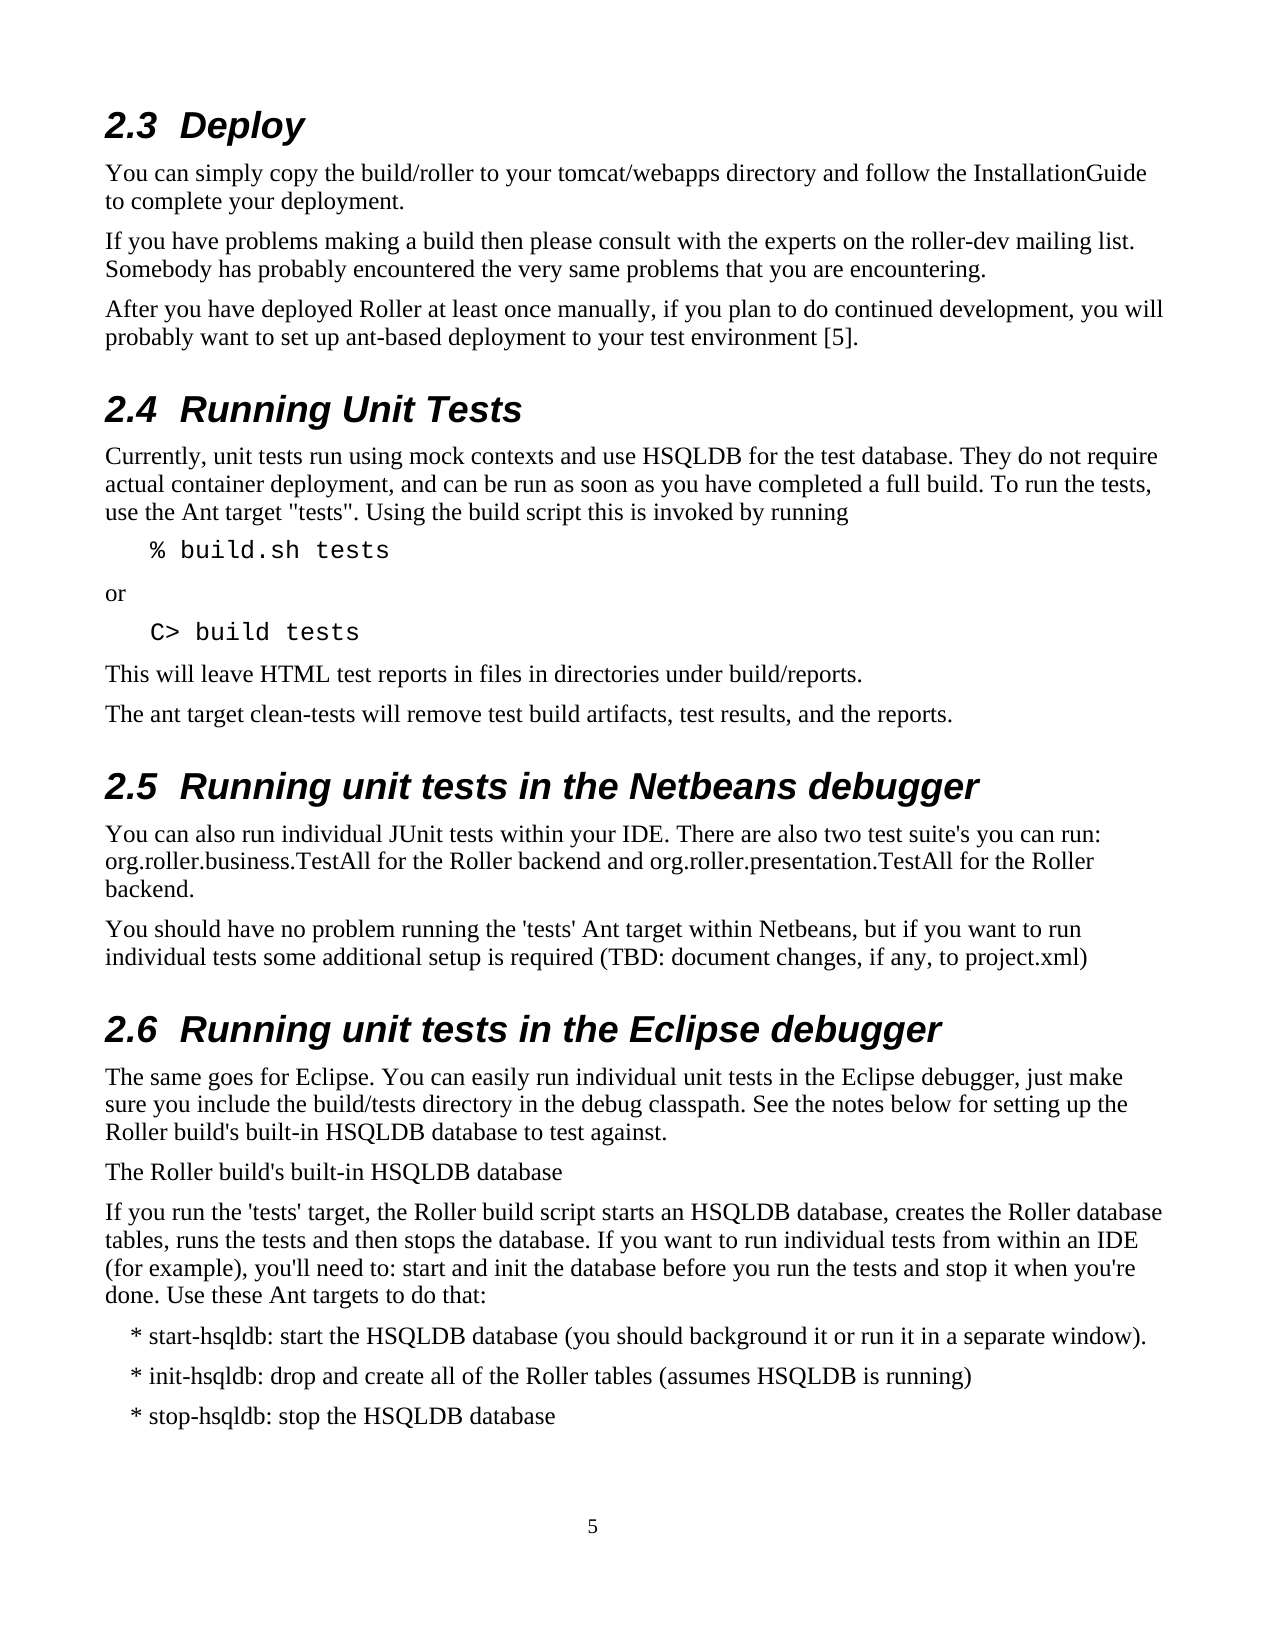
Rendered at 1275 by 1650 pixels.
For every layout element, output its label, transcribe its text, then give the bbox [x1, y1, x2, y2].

text After you have deployed Roller at least once manually, if you plan to do continued development, you will probably want to set up ant-based deployment to your test environment [5]. [105, 295, 1170, 351]
subtitle Running unit tests in the Eclipse debugger [105, 1008, 1170, 1050]
text Currently, unit tests run using mock contexts and use HSQLDB for the test database. They do not require actual container deployment, and can be run as soon as you have completed a full build. To run the tests, use the Ant target "tests". Using the build script this is invoked by running [105, 442, 1170, 526]
text * init-hsqldb: drop and create all of the Roller tables (assumes HSQLDB is running) [105, 1362, 1170, 1390]
subtitle Running unit tests in the Netbeans debugger [105, 765, 1170, 807]
subtitle Deploy [105, 105, 1170, 147]
text or [105, 579, 1170, 607]
text If you run the 'tests' target, the Roller build script starts an HSQLDB database, creates the Roller database tables, runs the tests and then stops the database. If you want to run individual tests from within an IDE (for example), you'll need to: start and init the database before you run the tests and stop it when you're done. Use these Ant targets to do that: [105, 1198, 1170, 1309]
text * start-hsqldb: start the HSQLDB database (you should background it or run it in a separate window). [105, 1322, 1170, 1349]
subtitle Running Unit Tests [105, 388, 1170, 430]
text You should have no problem running the 'tests' Ant target within Netbeans, but if you want to run individual tests some additional setup is required (TBD: document changes, if any, to project.xml) [105, 915, 1170, 971]
text This will leave HTML test reports in files in directories under build/reports. [105, 660, 1170, 688]
text The ant target clean-tests will remove test build artifacts, test results, and the reports. [105, 700, 1170, 728]
text C> build tests [105, 619, 1170, 647]
text You can also run individual JUnit tests within your IDE. There are also two test suite's you can run: org.roller.business.TestAll for the Roller backend and org.roller.presentation.TestAll for the Roller backend. [105, 820, 1170, 903]
text If you have problems making a build then please consult with the experts on the roller-dev mailing list. Somebody has probably encountered the very same problems that you are encountering. [105, 227, 1170, 283]
text * stop-hsqldb: stop the HSQLDB database [105, 1402, 1170, 1430]
text You can simply copy the build/roller to your tomcat/webapps directory and follow the InstallationGuide to complete your deployment. [105, 159, 1170, 215]
text The Roller build's built-in HSQLDB database [105, 1158, 1170, 1186]
text The same goes for Eclipse. You can easily run individual unit tests in the Eclipse debugger, just make sure you include the build/tests directory in the debug classpath. See the notes below for setting up the Roller build's built-in HSQLDB database to test against. [105, 1063, 1170, 1146]
text % build.sh tests [105, 538, 1170, 566]
